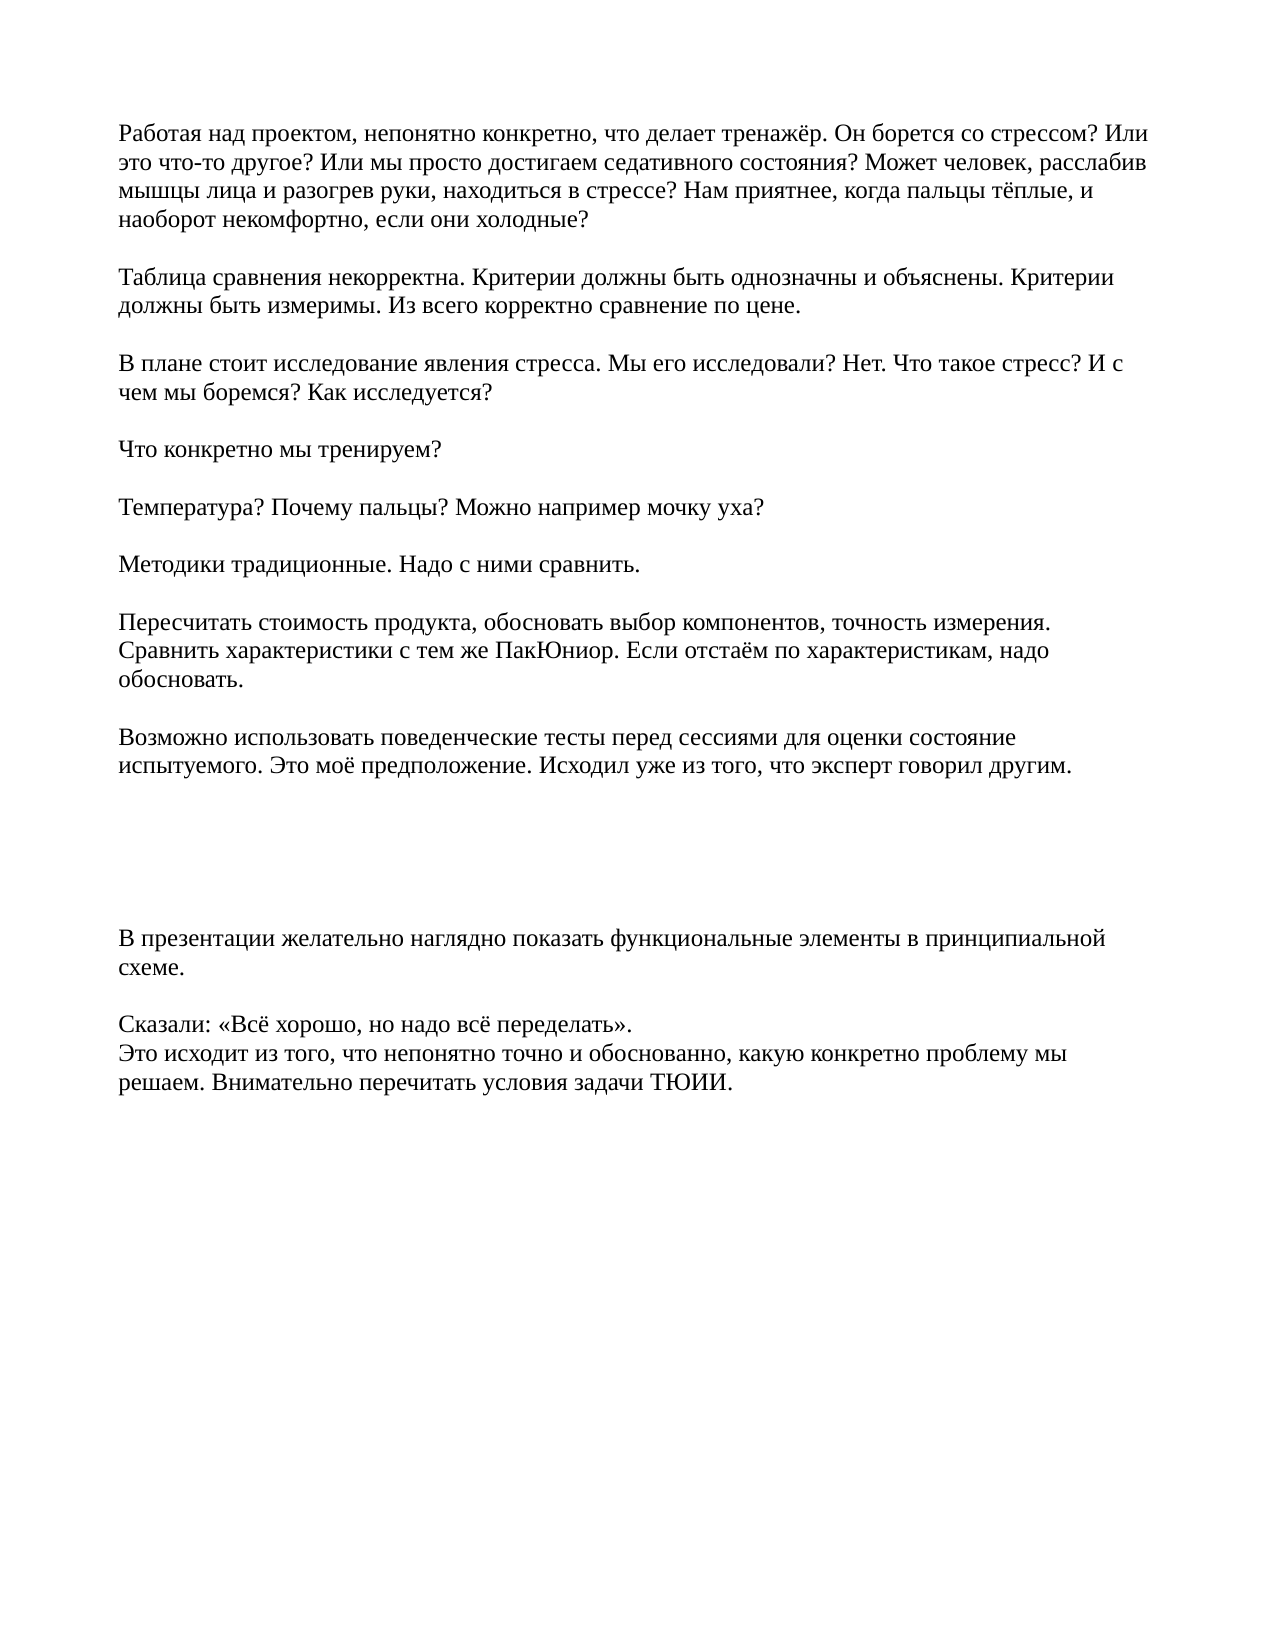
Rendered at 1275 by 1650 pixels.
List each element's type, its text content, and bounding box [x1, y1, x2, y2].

text Таблица сравнения некорректна. Критерии должны быть однозначны и объяснены. Критерии должны быть измеримы. Из всего корректно сравнение по цене. [118, 262, 1157, 319]
text Пересчитать стоимость продукта, обосновать выбор компонентов, точность измерения. Сравнить характеристики с тем же ПакЮниор. Если отстаём по характеристикам, надо обосновать. [118, 607, 1157, 693]
text Температура? Почему пальцы? Можно например мочку уха? [118, 492, 1157, 521]
text Работая над проектом, непонятно конкретно, что делает тренажёр. Он борется со стрессом? Или это что-то другое? Или мы просто достигаем седативного состояния? Может человек, расслабив мышцы лица и разогрев руки, находиться в стрессе? Нам приятнее, когда пальцы тёплые, и наоборот некомфортно, если они холодные? [118, 118, 1157, 233]
text Возможно использовать поведенческие тесты перед сессиями для оценки состояние испытуемого. Это моё предположение. Исходил уже из того, что эксперт говорил другим. [118, 722, 1157, 779]
text В презентации желательно наглядно показать функциональные элементы в принципиальной схеме. [118, 923, 1157, 981]
text Сказали: «Всё хорошо, но надо всё переделать». [118, 1009, 1157, 1038]
text Методики традиционные. Надо с ними сравнить. [118, 549, 1157, 578]
text В плане стоит исследование явления стресса. Мы его исследовали? Нет. Что такое стресс? И с чем мы боремся? Как исследуется? [118, 348, 1157, 406]
text Что конкретно мы тренируем? [118, 434, 1157, 463]
text Это исходит из того, что непонятно точно и обоснованно, какую конкретно проблему мы решаем. Внимательно перечитать условия задачи ТЮИИ. [118, 1038, 1157, 1096]
